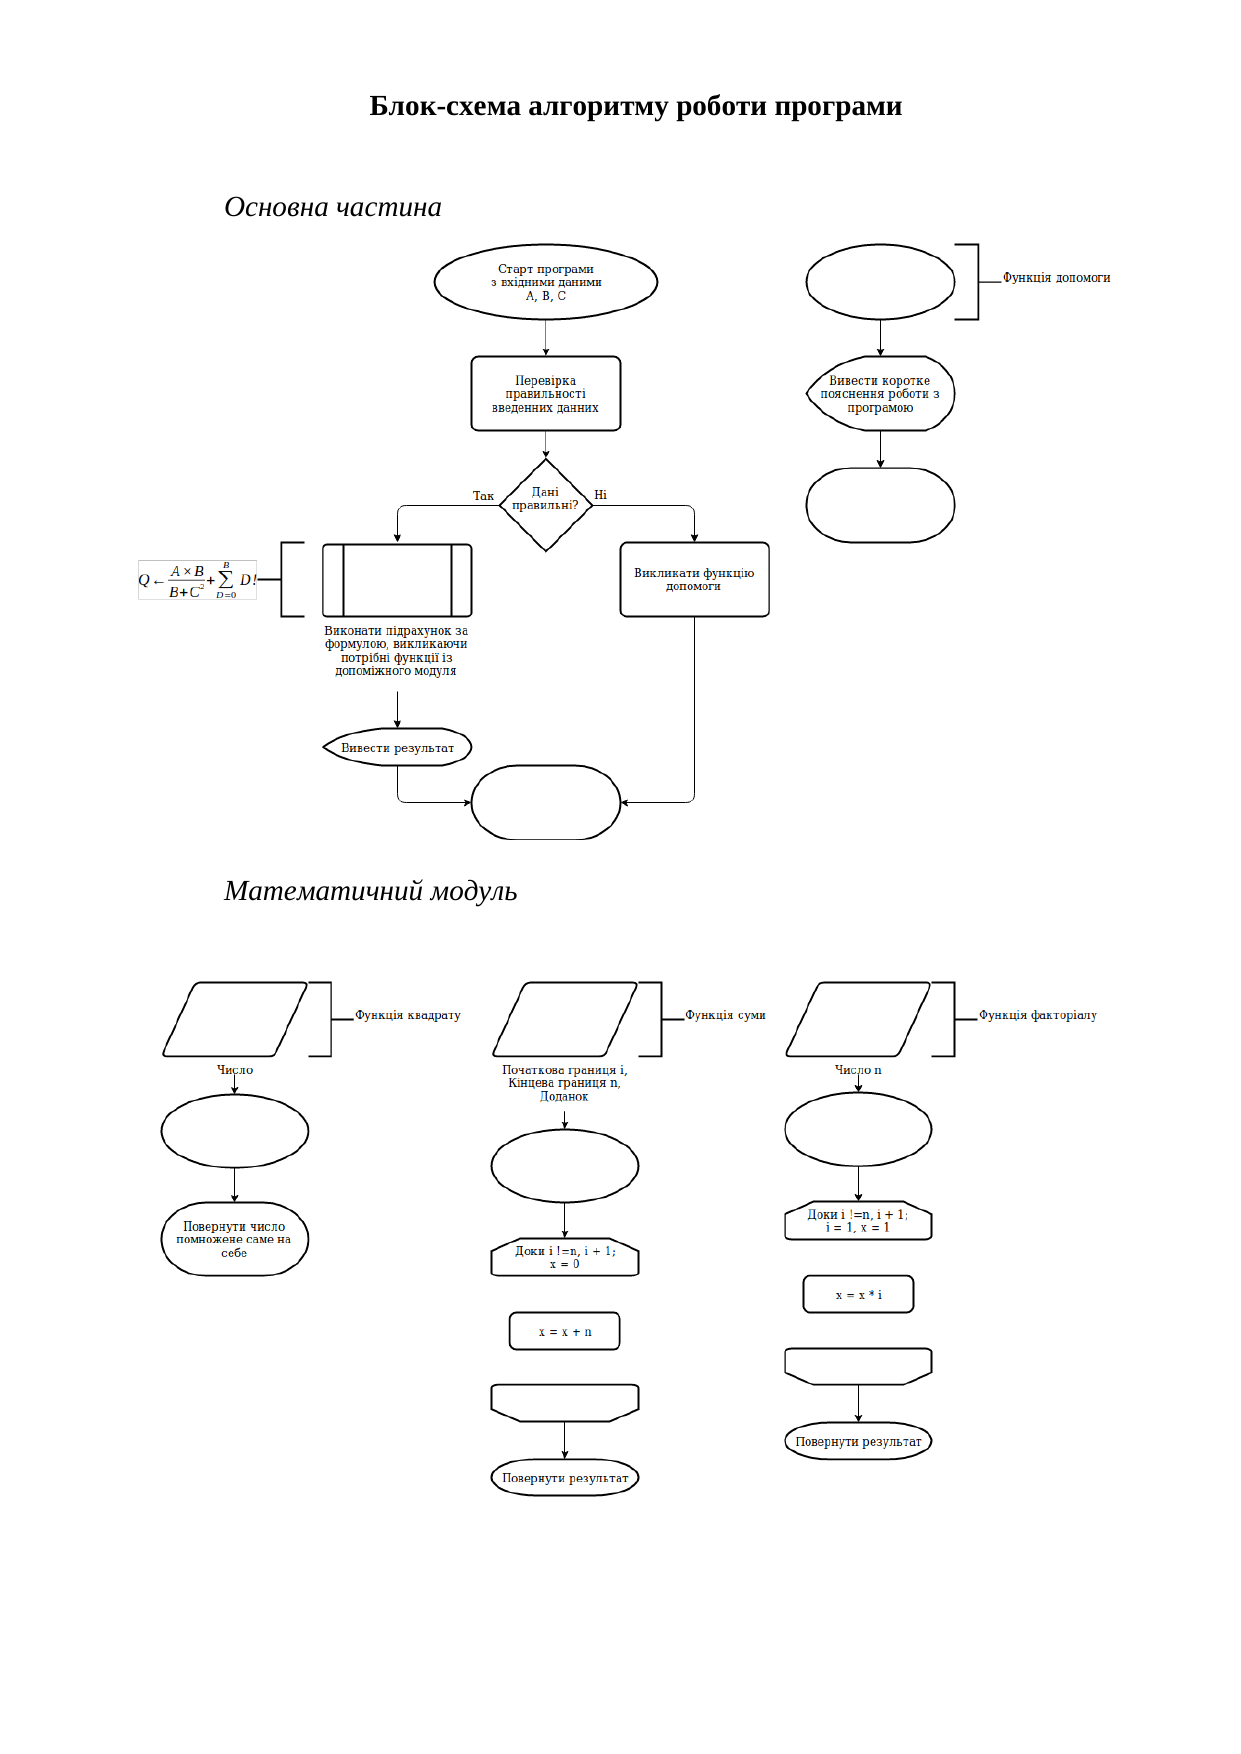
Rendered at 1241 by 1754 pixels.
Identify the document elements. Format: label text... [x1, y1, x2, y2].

picture [132, 981, 1105, 1569]
text Математичний модуль [150, 239, 1122, 907]
text Блок-схема алгоритму роботи програми [150, 88, 1122, 122]
picture [138, 243, 1111, 840]
text Основна частина [150, 189, 1122, 223]
